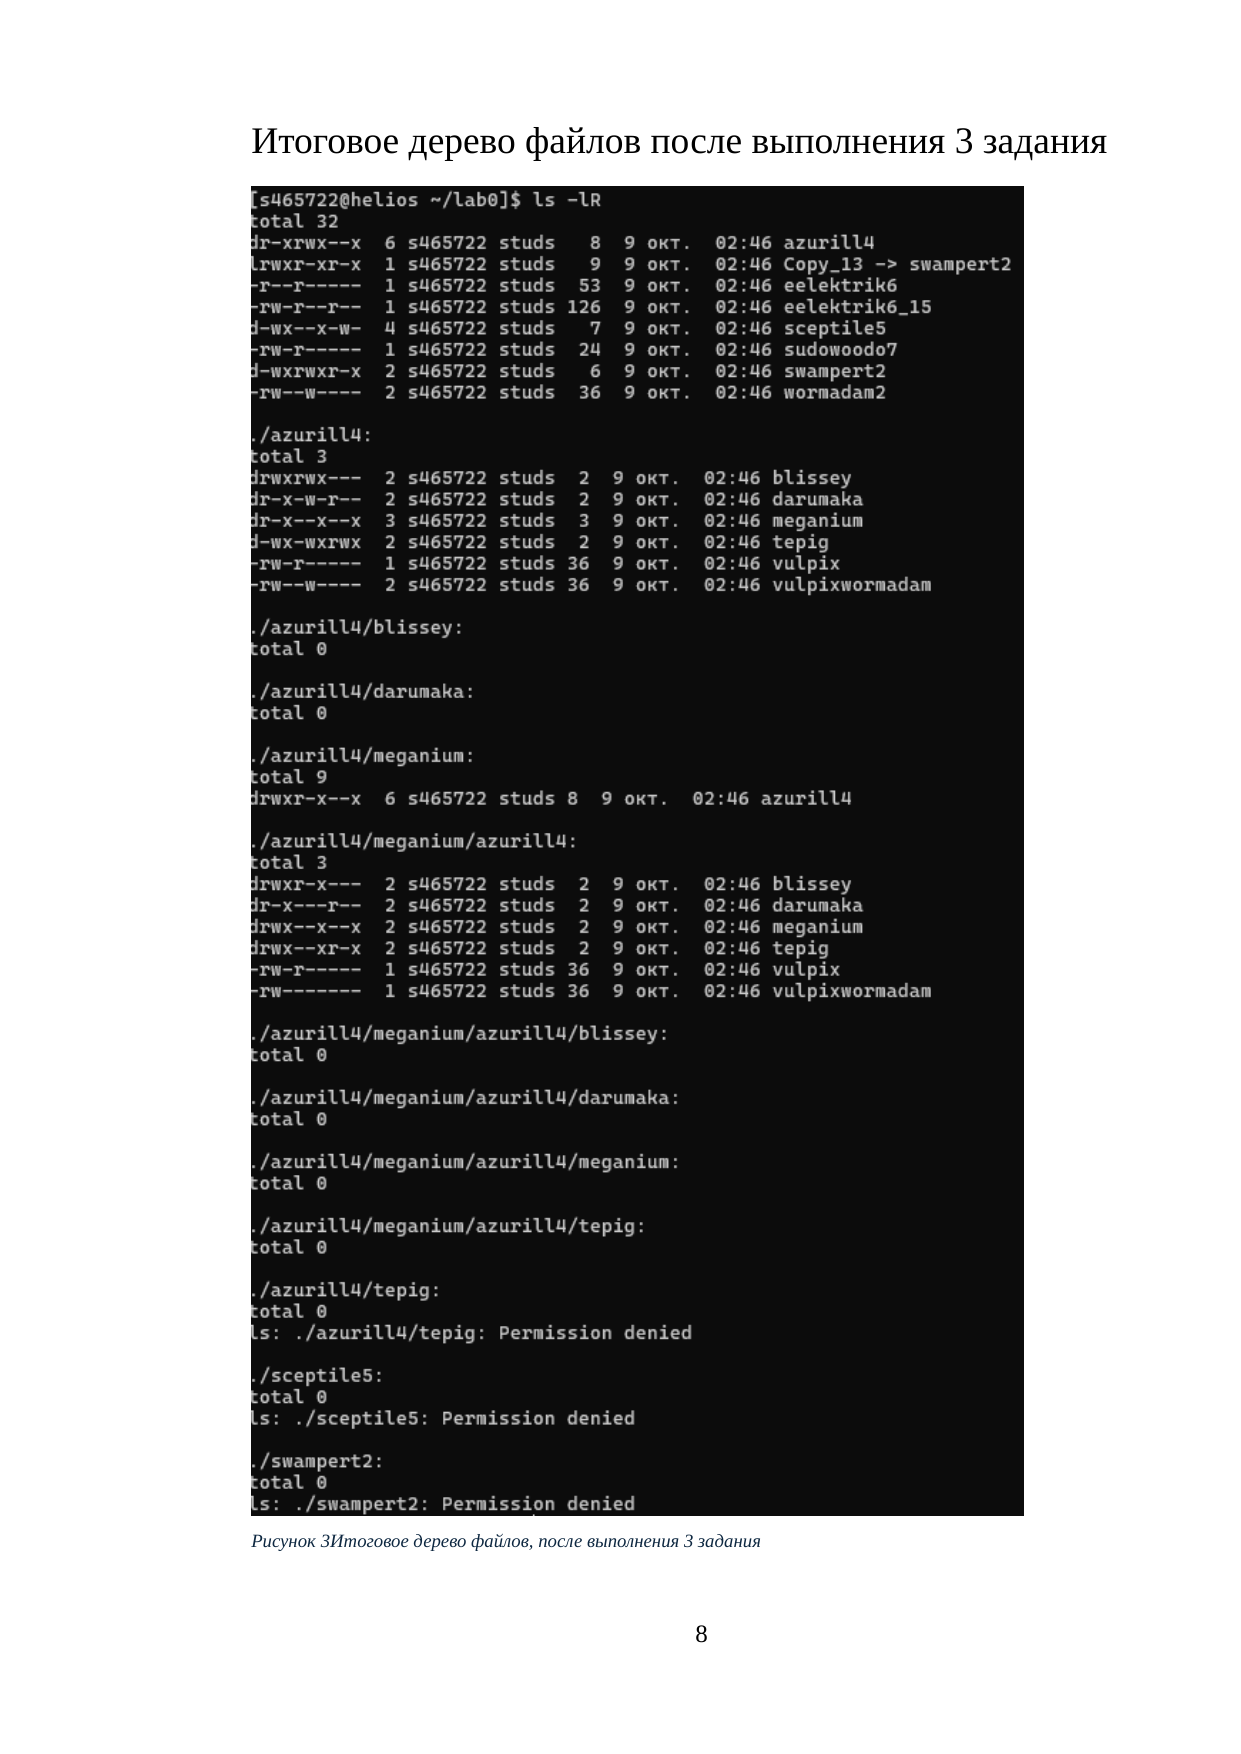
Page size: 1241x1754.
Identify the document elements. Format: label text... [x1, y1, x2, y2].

text Рисунок 3Итоговое дерево файлов, после выполнения 3 задания [251, 1530, 1152, 1552]
subtitle Итоговое дерево файлов после выполнения 3 задания [251, 118, 1152, 161]
picture [251, 186, 1024, 1516]
